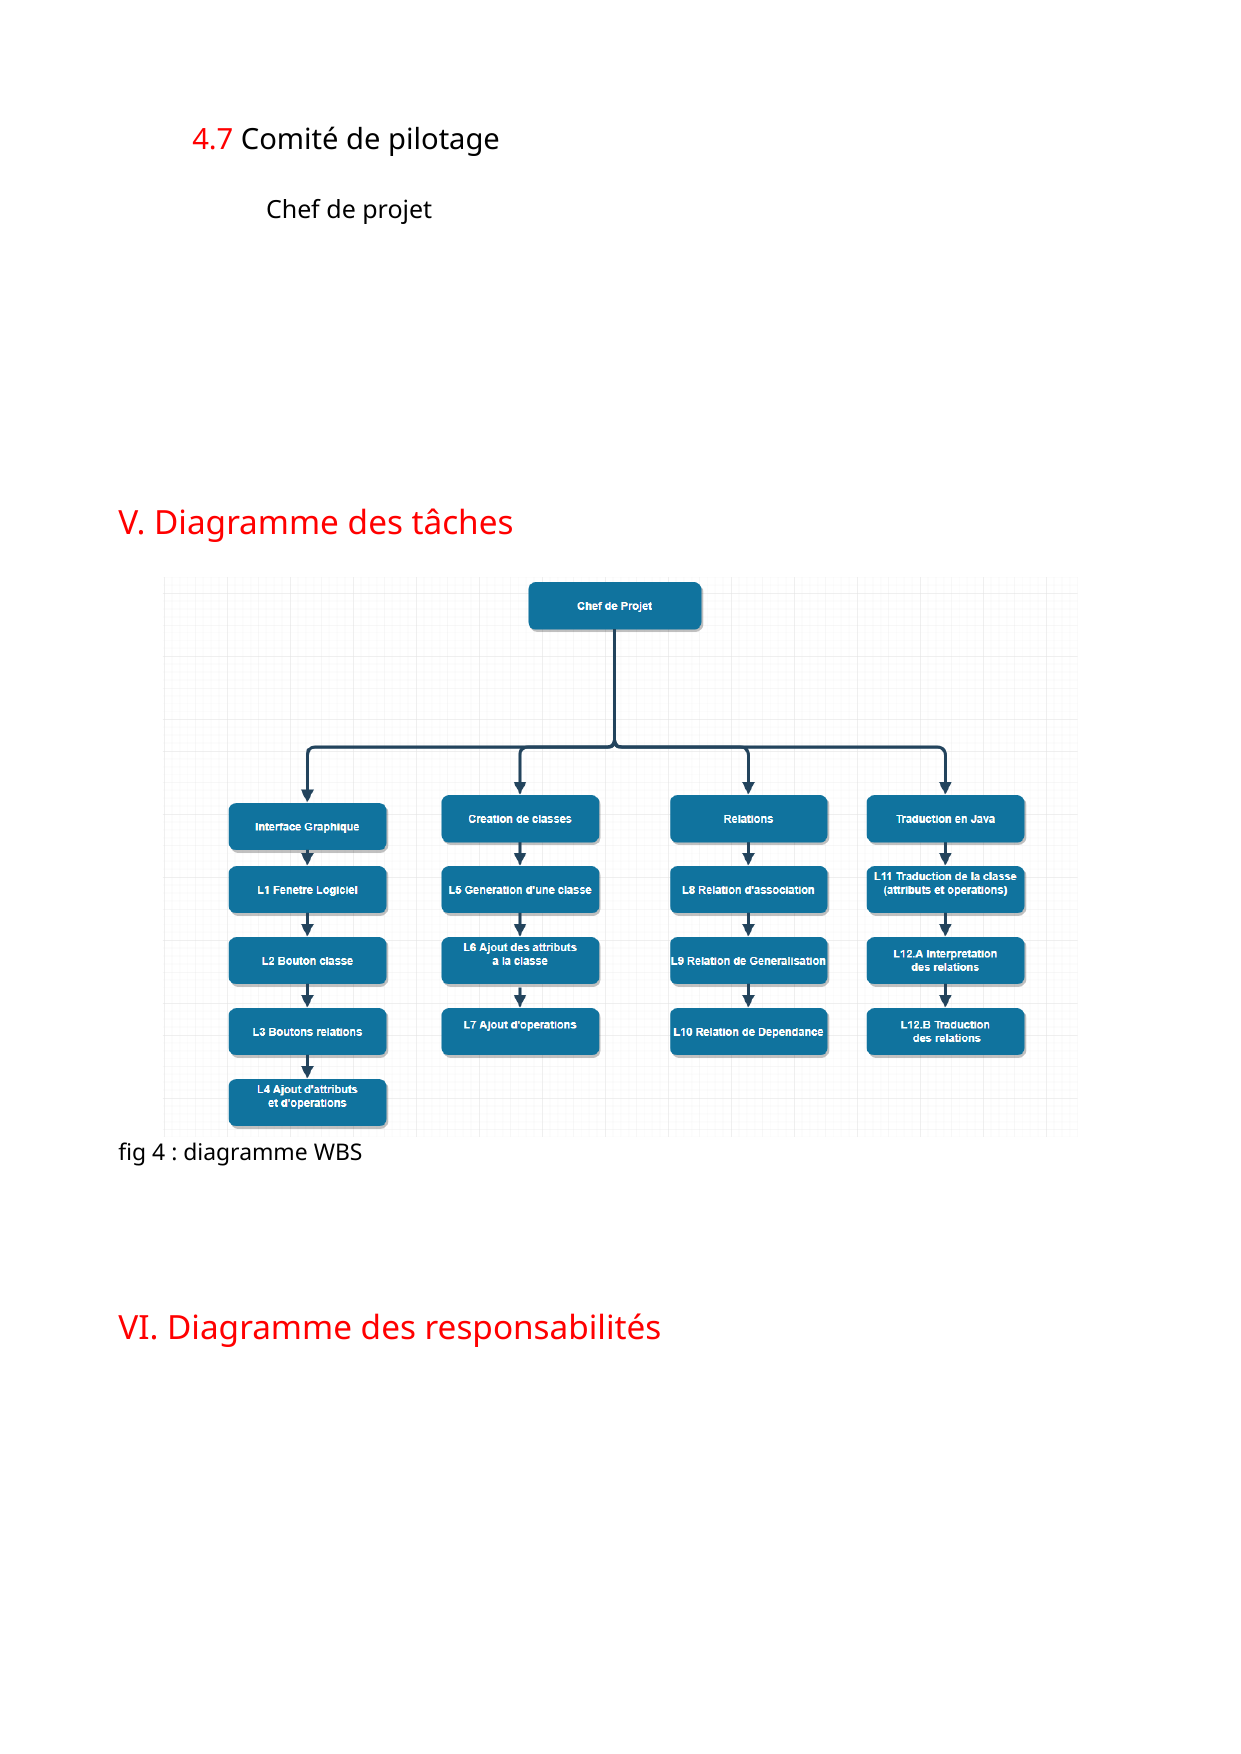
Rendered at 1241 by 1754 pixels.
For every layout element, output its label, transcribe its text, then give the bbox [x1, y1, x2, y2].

picture [162, 577, 1078, 1137]
text Chef de projet [118, 192, 1122, 226]
text V. Diagramme des tâches [118, 498, 1122, 544]
text VI. Diagramme des responsabilités [118, 1304, 1122, 1349]
text 4.7 Comité de pilotage [118, 118, 1122, 158]
text fig 4 : diagramme WBS [118, 578, 1122, 1167]
